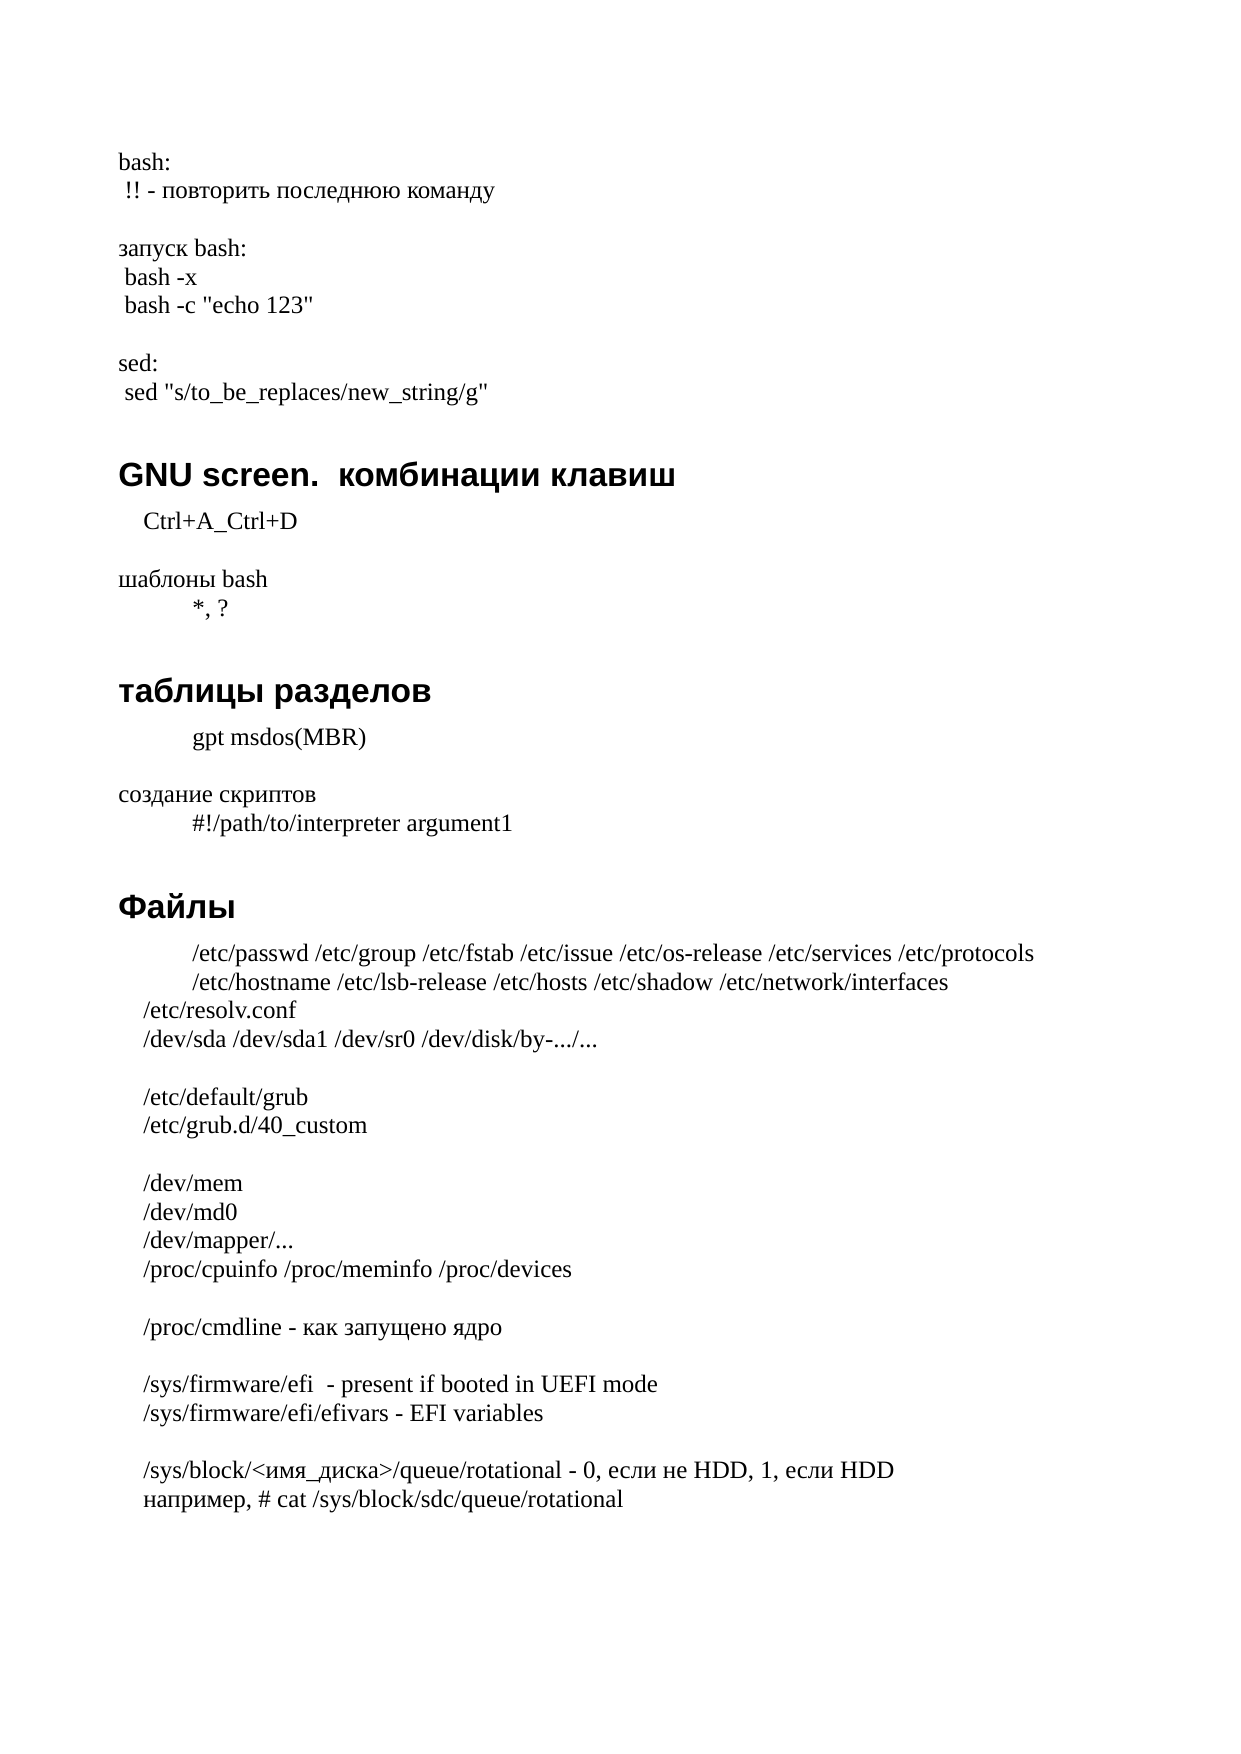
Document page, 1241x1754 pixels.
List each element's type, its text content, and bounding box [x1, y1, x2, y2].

text bash: [118, 147, 1122, 176]
text !! - повторить последнюю команду [118, 176, 1122, 204]
subtitle GNU screen. комбинации клавиш [118, 455, 1122, 494]
text /etc/passwd /etc/group /etc/fstab /etc/issue /etc/os-release /etc/services /etc/protocols [118, 938, 1122, 967]
subtitle Файлы [118, 887, 1122, 925]
text /sys/firmware/efi - present if booted in UEFI mode [118, 1369, 1122, 1398]
text /proc/cpuinfo /proc/meminfo /proc/devices [118, 1254, 1122, 1283]
text sed "s/to_be_replaces/new_string/g" [118, 377, 1122, 406]
text /sys/firmware/efi/efivars - EFI variables [118, 1398, 1122, 1427]
text запуск bash: [118, 233, 1122, 262]
text /etc/grub.d/40_custom [118, 1110, 1122, 1139]
text gpt msdos(MBR) [118, 722, 1122, 751]
text Ctrl+A_Ctrl+D [118, 506, 1122, 535]
text #!/path/to/interpreter argument1 [118, 808, 1122, 837]
subtitle таблицы разделов [118, 671, 1122, 709]
text /etc/hostname /etc/lsb-release /etc/hosts /etc/shadow /etc/network/interfaces [118, 967, 1122, 995]
text bash -c "echo 123" [118, 291, 1122, 319]
text *, ? [118, 593, 1122, 621]
text /dev/sda /dev/sda1 /dev/sr0 /dev/disk/by-.../... [118, 1024, 1122, 1053]
text /etc/resolv.conf [118, 995, 1122, 1024]
text /dev/mem [118, 1168, 1122, 1197]
text например, # cat /sys/block/sdc/queue/rotational [118, 1484, 1122, 1513]
text /dev/md0 [118, 1197, 1122, 1225]
text /proc/cmdline - как запущено ядро [118, 1312, 1122, 1340]
text шаблоны bash [118, 564, 1122, 593]
text bash -x [118, 262, 1122, 291]
text создание скриптов [118, 779, 1122, 808]
text /sys/block/<имя_диска>/queue/rotational - 0, если не HDD, 1, если HDD [118, 1455, 1122, 1484]
text /dev/mapper/... [118, 1225, 1122, 1254]
text sed: [118, 348, 1122, 377]
text /etc/default/grub [118, 1082, 1122, 1110]
